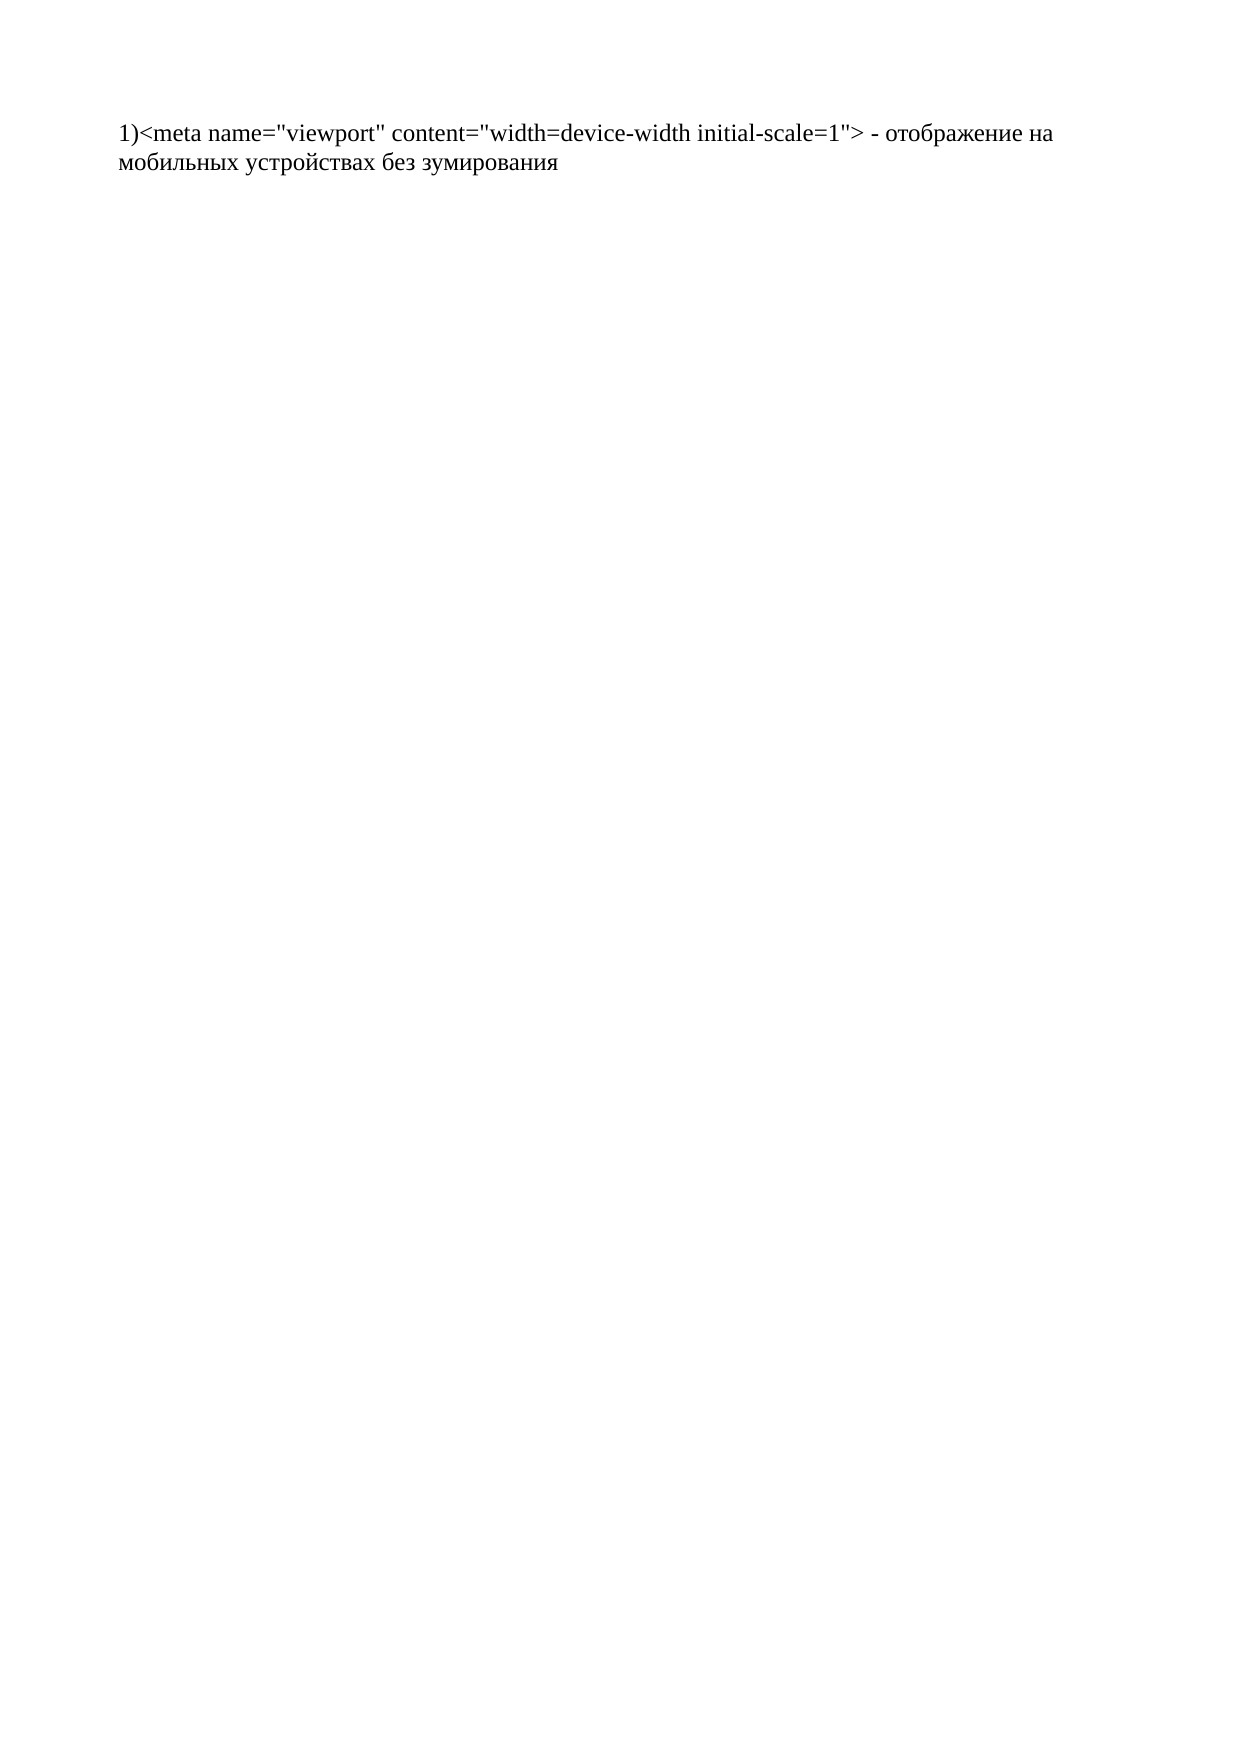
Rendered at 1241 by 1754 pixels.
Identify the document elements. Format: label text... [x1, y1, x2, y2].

text 1)<meta name="viewport" content="width=device-width initial-scale=1"> - отображение на мобильных устройствах без зумирования [118, 118, 1122, 176]
